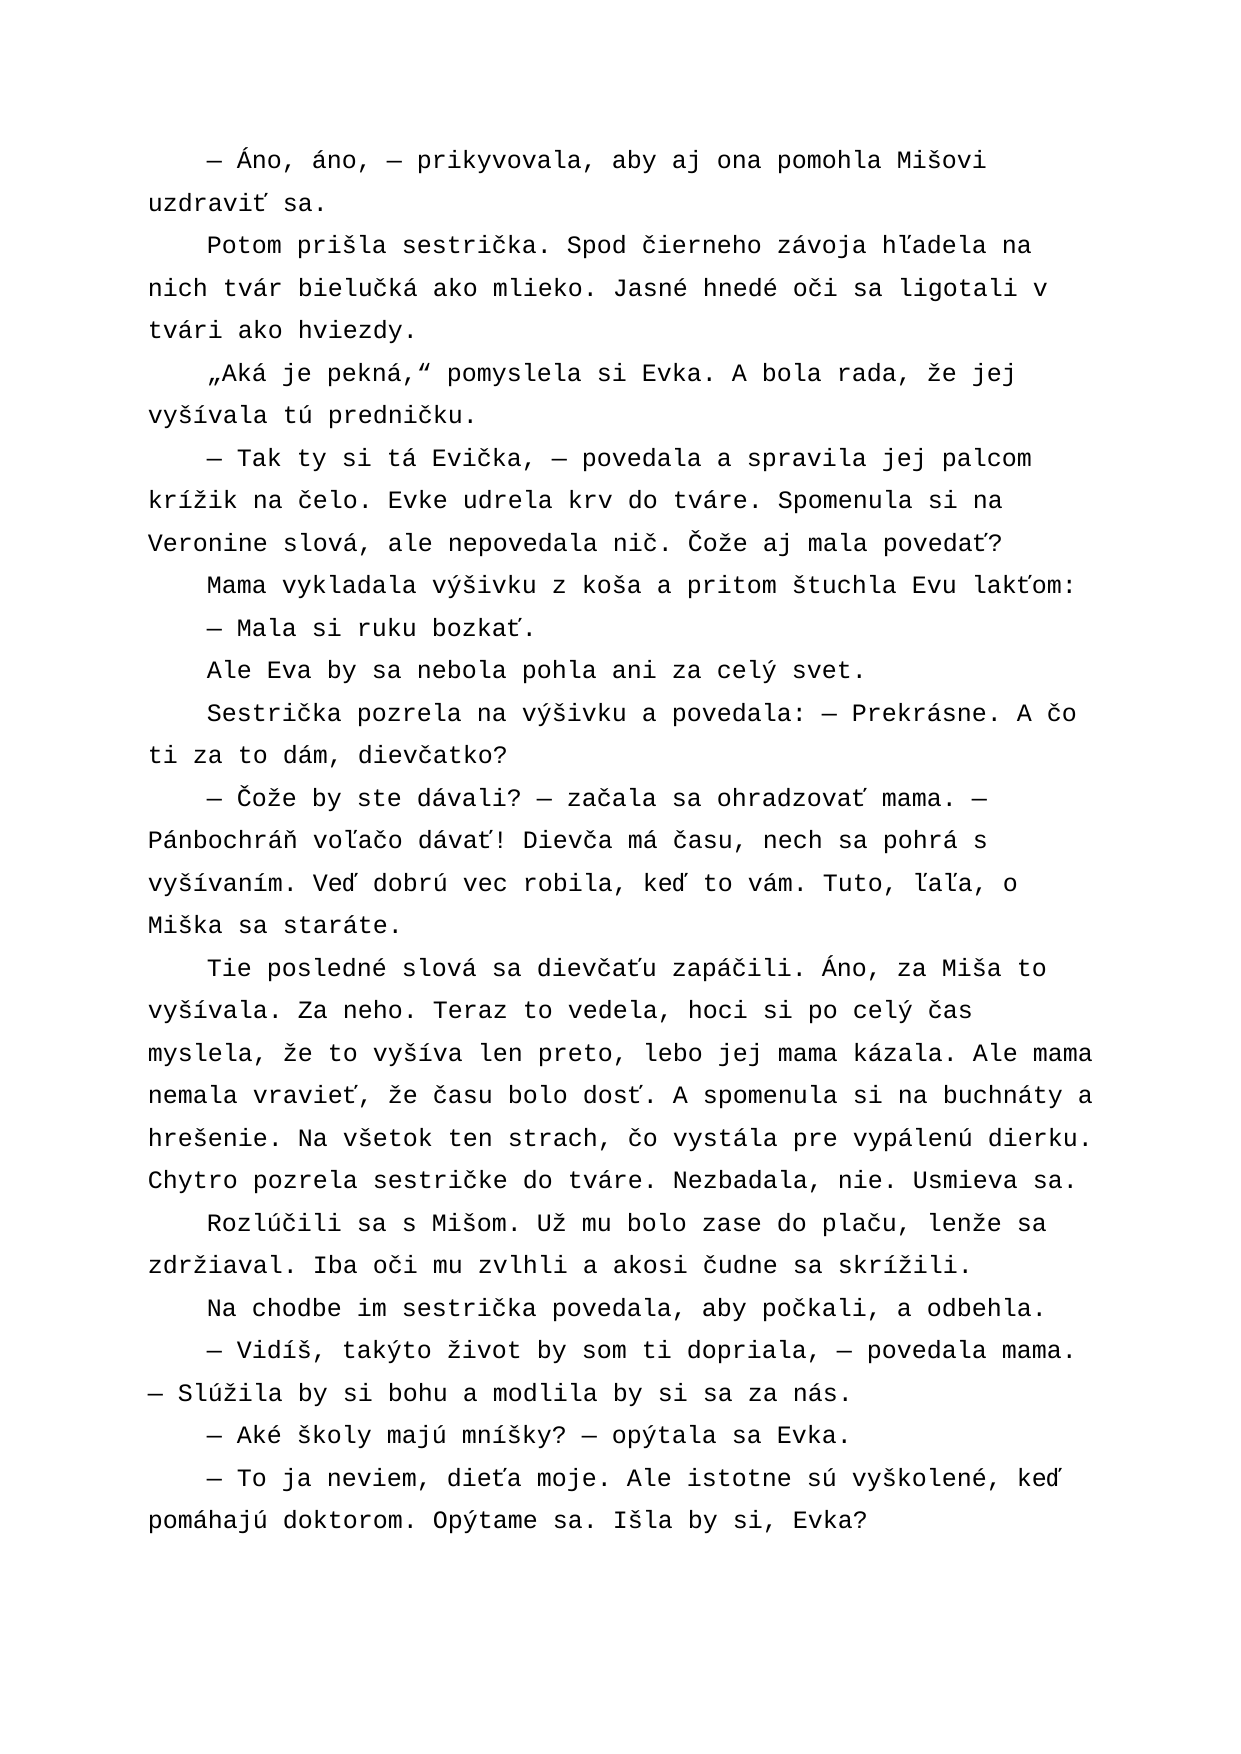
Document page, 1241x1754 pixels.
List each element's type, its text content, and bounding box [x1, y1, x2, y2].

text — Čože by ste dávali? — začala sa ohradzovať mama. — Pánbochráň voľačo dávať! Dievča má času, nech sa pohrá s vyšívaním. Veď dobrú vec robila, keď to vám. Tuto, ľaľa, o Miška sa staráte. [148, 785, 1093, 941]
text Rozlúčili sa s Mišom. Už mu bolo zase do plaču, lenže sa zdržiaval. Iba oči mu zvlhli a akosi čudne sa skrížili. [148, 1210, 1093, 1281]
text „Aká je pekná,“ pomyslela si Evka. A bola rada, že jej vyšívala tú predničku. [148, 360, 1093, 431]
text — Áno, áno, — prikyvovala, aby aj ona pomohla Mišovi uzdraviť sa. [148, 148, 1093, 218]
text Potom prišla sestrička. Spod čierneho závoja hľadela na nich tvár bielučká ako mlieko. Jasné hnedé oči sa ligotali v tvári ako hviezdy. [148, 233, 1093, 346]
text Mama vykladala výšivku z koša a pritom štuchla Evu lakťom: [148, 573, 1093, 601]
text Tie posledné slová sa dievčaťu zapáčili. Áno, za Miša to vyšívala. Za neho. Teraz to vedela, hoci si po celý čas myslela, že to vyšíva len preto, lebo jej mama kázala. Ale mama nemala vravieť, že času bolo dosť. A spomenula si na buchnáty a hrešenie. Na všetok ten strach, čo vystála pre vypálenú dierku. Chytro pozrela sestričke do tváre. Nezbadala, nie. Usmieva sa. [148, 955, 1093, 1196]
text Ale Eva by sa nebola pohla ani za celý svet. [148, 658, 1093, 686]
text — Vidíš, takýto život by som ti dopriala, — povedala mama. — Slúžila by si bohu a modlila by si sa za nás. [148, 1338, 1093, 1408]
text — To ja neviem, dieťa moje. Ale istotne sú vyškolené, keď pomáhajú doktorom. Opýtame sa. Išla by si, Evka? [148, 1465, 1093, 1536]
text — Tak ty si tá Evička, — povedala a spravila jej palcom krížik na čelo. Evke udrela krv do tváre. Spomenula si na Veronine slová, ale nepovedala nič. Čože aj mala povedať? [148, 445, 1093, 558]
text Na chodbe im sestrička povedala, aby počkali, a odbehla. [148, 1295, 1093, 1323]
text — Aké školy majú mníšky? — opýtala sa Evka. [148, 1423, 1093, 1451]
text — Mala si ruku bozkať. [148, 615, 1093, 643]
text Sestrička pozrela na výšivku a povedala: — Prekrásne. A čo ti za to dám, dievčatko? [148, 700, 1093, 771]
